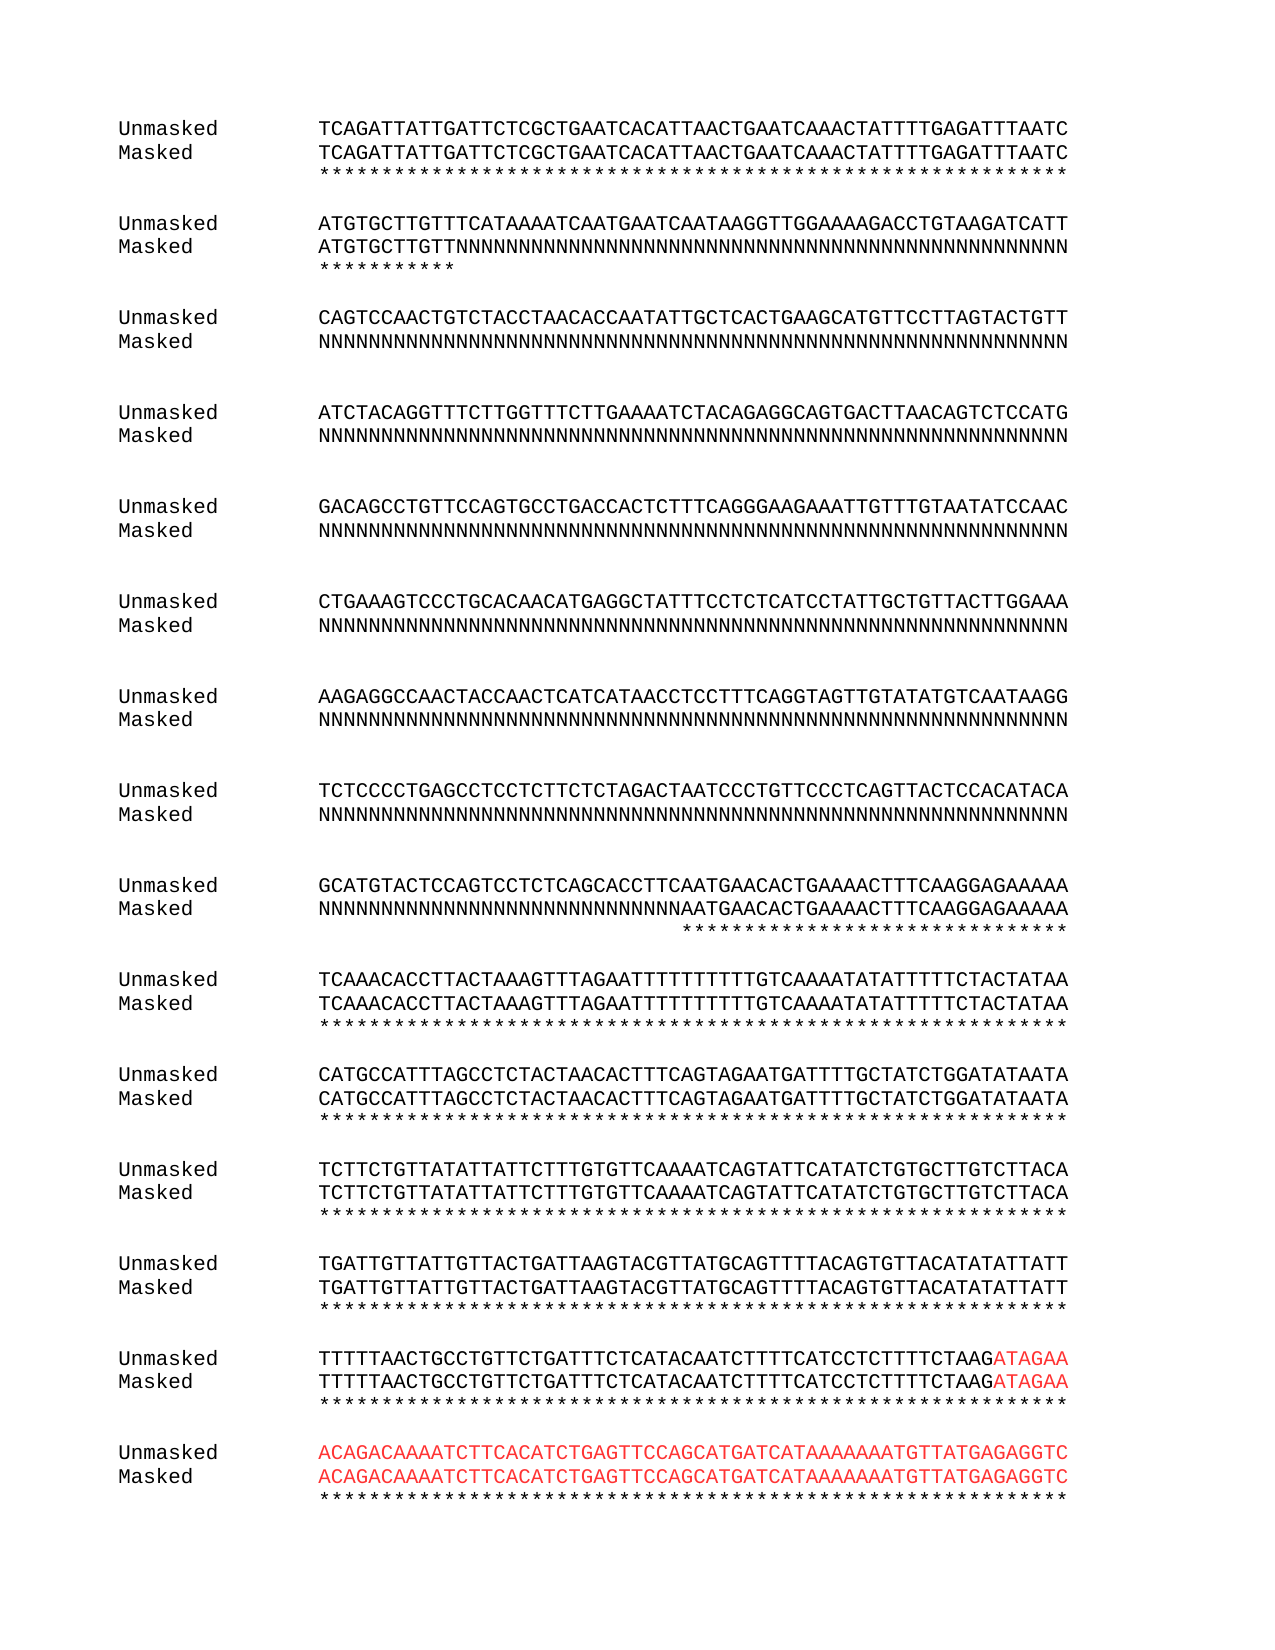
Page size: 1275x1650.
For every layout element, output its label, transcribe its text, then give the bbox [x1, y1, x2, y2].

text Unmasked GACAGCCTGTTCCAGTGCCTGACCACTCTTTCAGGGAAGAAATTGTTTGTAATATCCAAC [118, 496, 1157, 520]
text ************************************************************ [118, 1300, 1157, 1324]
text Unmasked CAGTCCAACTGTCTACCTAACACCAATATTGCTCACTGAAGCATGTTCCTTAGTACTGTT [118, 307, 1157, 331]
text ************************************************************ [118, 165, 1157, 189]
text ******************************* [118, 922, 1157, 946]
text Unmasked TCTTCTGTTATATTATTCTTTGTGTTCAAAATCAGTATTCATATCTGTGCTTGTCTTACA [118, 1158, 1157, 1182]
text Masked NNNNNNNNNNNNNNNNNNNNNNNNNNNNNNNNNNNNNNNNNNNNNNNNNNNNNNNNNNNN [118, 615, 1157, 638]
text Unmasked CTGAAAGTCCCTGCACAACATGAGGCTATTTCCTCTCATCCTATTGCTGTTACTTGGAAA [118, 591, 1157, 615]
text ************************************************************ [118, 1017, 1157, 1040]
text Unmasked ATGTGCTTGTTTCATAAAATCAATGAATCAATAAGGTTGGAAAAGACCTGTAAGATCATT [118, 213, 1157, 236]
text Unmasked TCAGATTATTGATTCTCGCTGAATCACATTAACTGAATCAAACTATTTTGAGATTTAATC [118, 118, 1157, 142]
text Unmasked TGATTGTTATTGTTACTGATTAAGTACGTTATGCAGTTTTACAGTGTTACATATATTATT [118, 1253, 1157, 1277]
text Masked TCAAACACCTTACTAAAGTTTAGAATTTTTTTTTTGTCAAAATATATTTTTCTACTATAA [118, 993, 1157, 1017]
text Unmasked ATCTACAGGTTTCTTGGTTTCTTGAAAATCTACAGAGGCAGTGACTTAACAGTCTCCATG [118, 402, 1157, 426]
text ************************************************************ [118, 1395, 1157, 1419]
text Unmasked ACAGACAAAATCTTCACATCTGAGTTCCAGCATGATCATAAAAAAATGTTATGAGAGGTC [118, 1442, 1157, 1466]
text Unmasked TTTTTAACTGCCTGTTCTGATTTCTCATACAATCTTTTCATCCTCTTTTCTAAGATAGAA [118, 1348, 1157, 1371]
text Masked NNNNNNNNNNNNNNNNNNNNNNNNNNNNNNNNNNNNNNNNNNNNNNNNNNNNNNNNNNNN [118, 709, 1157, 733]
text Masked CATGCCATTTAGCCTCTACTAACACTTTCAGTAGAATGATTTTGCTATCTGGATATAATA [118, 1088, 1157, 1111]
text Masked TCAGATTATTGATTCTCGCTGAATCACATTAACTGAATCAAACTATTTTGAGATTTAATC [118, 142, 1157, 165]
text Masked NNNNNNNNNNNNNNNNNNNNNNNNNNNNNNNNNNNNNNNNNNNNNNNNNNNNNNNNNNNN [118, 520, 1157, 544]
text ************************************************************ [118, 1206, 1157, 1229]
text Masked ACAGACAAAATCTTCACATCTGAGTTCCAGCATGATCATAAAAAAATGTTATGAGAGGTC [118, 1466, 1157, 1489]
text ************************************************************ [118, 1111, 1157, 1135]
text Unmasked AAGAGGCCAACTACCAACTCATCATAACCTCCTTTCAGGTAGTTGTATATGTCAATAAGG [118, 686, 1157, 709]
text Masked TGATTGTTATTGTTACTGATTAAGTACGTTATGCAGTTTTACAGTGTTACATATATTATT [118, 1277, 1157, 1300]
text Masked NNNNNNNNNNNNNNNNNNNNNNNNNNNNNNNNNNNNNNNNNNNNNNNNNNNNNNNNNNNN [118, 331, 1157, 354]
text *********** [118, 260, 1157, 284]
text Unmasked TCAAACACCTTACTAAAGTTTAGAATTTTTTTTTTGTCAAAATATATTTTTCTACTATAA [118, 969, 1157, 993]
text Unmasked GCATGTACTCCAGTCCTCTCAGCACCTTCAATGAACACTGAAAACTTTCAAGGAGAAAAA [118, 875, 1157, 898]
text ************************************************************ [118, 1489, 1157, 1513]
text Unmasked TCTCCCCTGAGCCTCCTCTTCTCTAGACTAATCCCTGTTCCCTCAGTTACTCCACATACA [118, 780, 1157, 804]
text Masked NNNNNNNNNNNNNNNNNNNNNNNNNNNNNNNNNNNNNNNNNNNNNNNNNNNNNNNNNNNN [118, 426, 1157, 449]
text Masked ATGTGCTTGTTNNNNNNNNNNNNNNNNNNNNNNNNNNNNNNNNNNNNNNNNNNNNNNNNN [118, 236, 1157, 260]
text Unmasked CATGCCATTTAGCCTCTACTAACACTTTCAGTAGAATGATTTTGCTATCTGGATATAATA [118, 1064, 1157, 1088]
text Masked TCTTCTGTTATATTATTCTTTGTGTTCAAAATCAGTATTCATATCTGTGCTTGTCTTACA [118, 1182, 1157, 1206]
text Masked NNNNNNNNNNNNNNNNNNNNNNNNNNNNNAATGAACACTGAAAACTTTCAAGGAGAAAAA [118, 898, 1157, 922]
text Masked TTTTTAACTGCCTGTTCTGATTTCTCATACAATCTTTTCATCCTCTTTTCTAAGATAGAA [118, 1371, 1157, 1395]
text Masked NNNNNNNNNNNNNNNNNNNNNNNNNNNNNNNNNNNNNNNNNNNNNNNNNNNNNNNNNNNN [118, 804, 1157, 827]
